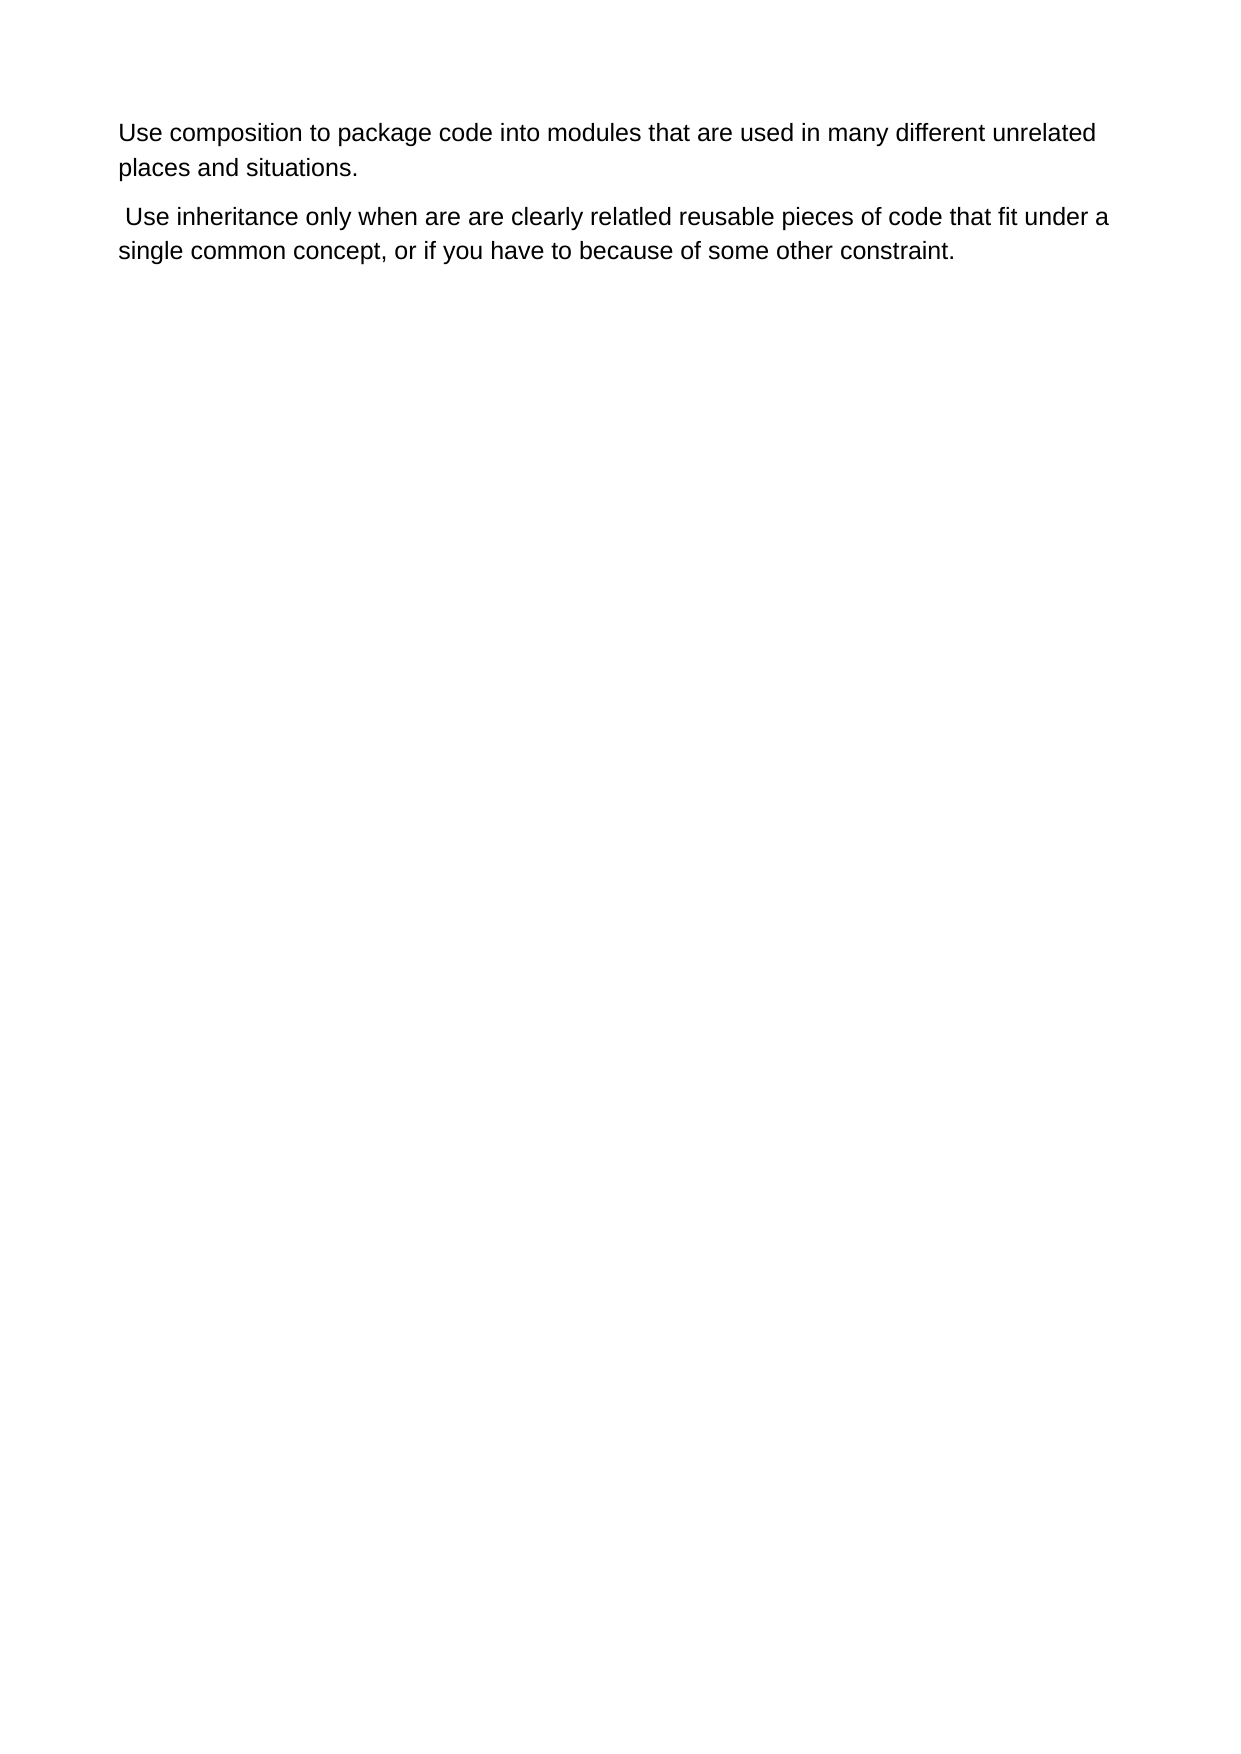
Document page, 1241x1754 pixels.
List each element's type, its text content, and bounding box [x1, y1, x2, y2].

text Use inheritance only when are are clearly relatled reusable pieces of code that fit under a single common concept, or if you have to because of some other constraint. [118, 202, 1122, 265]
text Use composition to package code into modules that are used in many different unrelated places and situations. [118, 118, 1122, 181]
